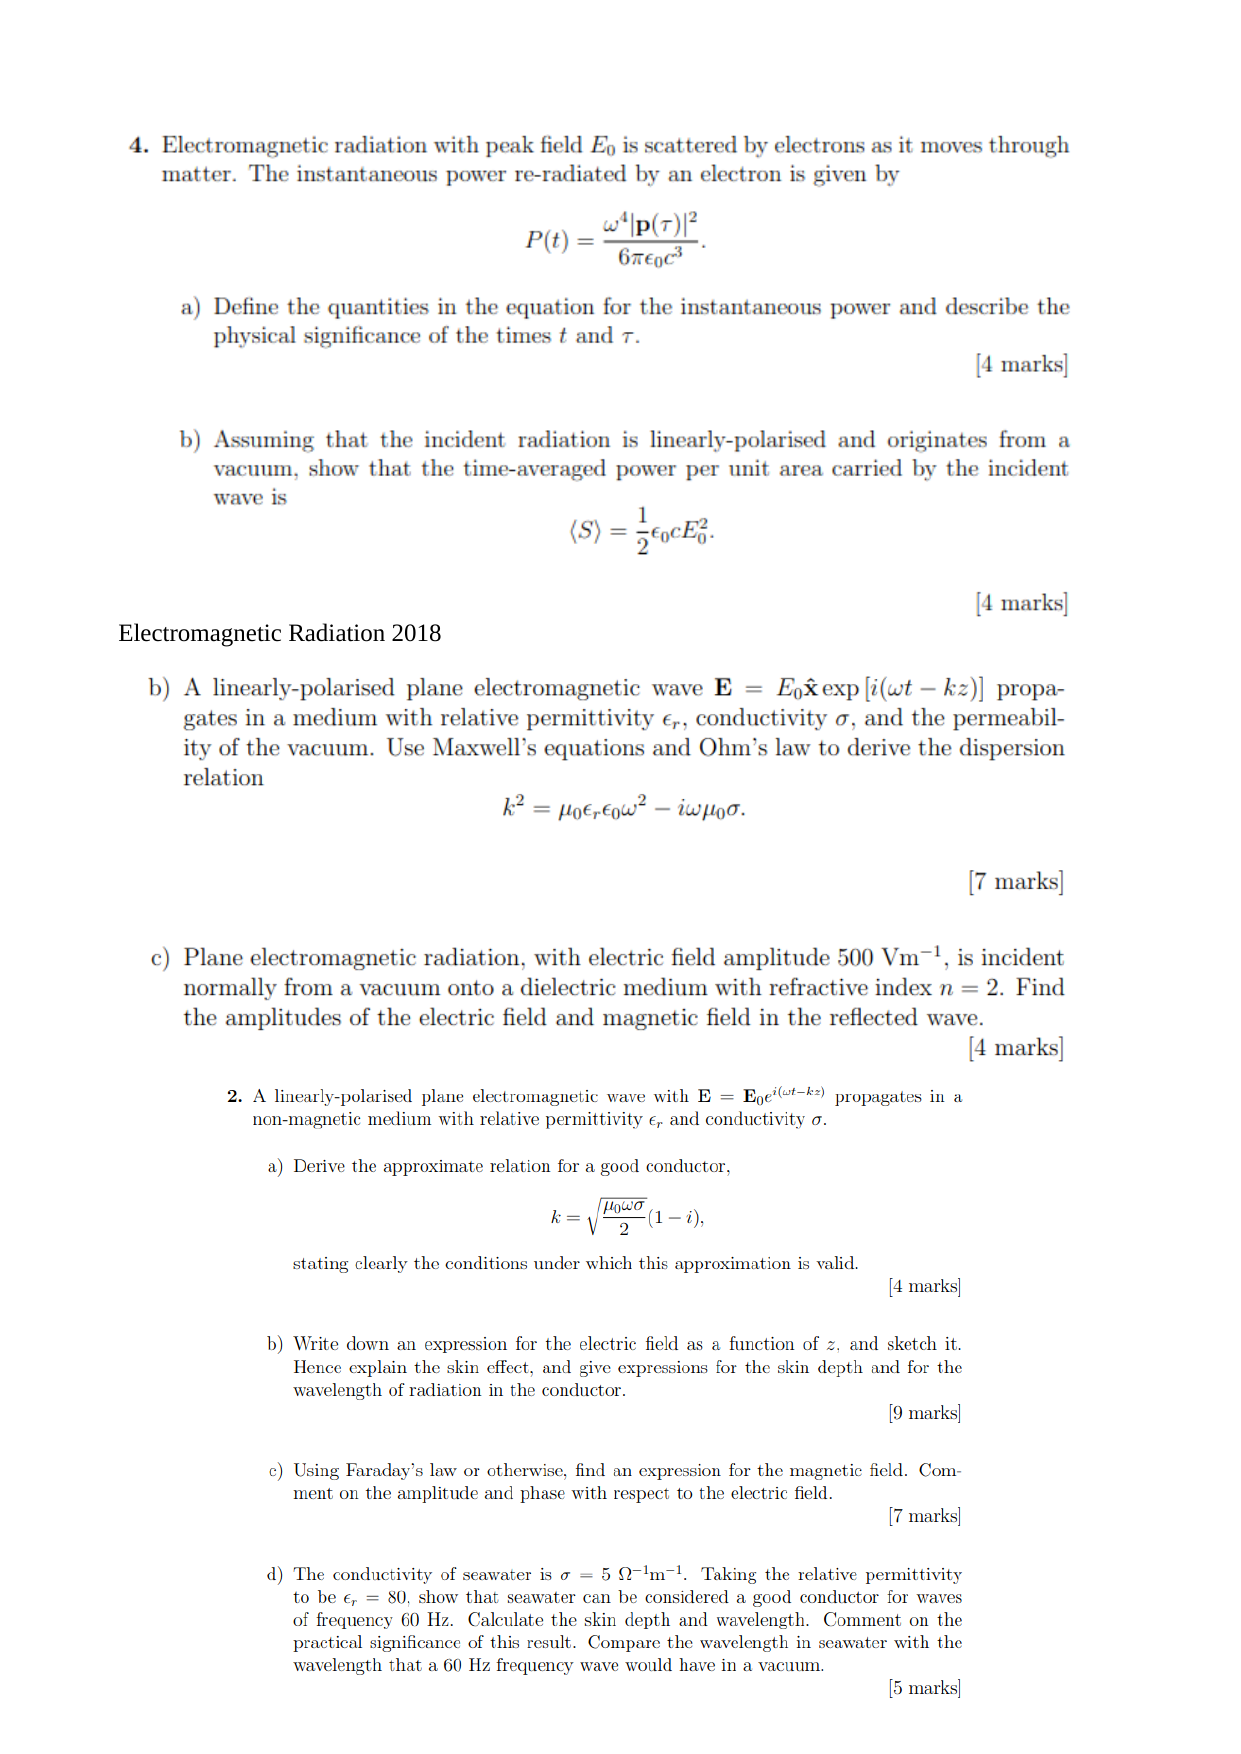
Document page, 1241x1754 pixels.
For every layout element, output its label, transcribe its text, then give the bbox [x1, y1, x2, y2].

text Electromagnetic Radiation 2018 [118, 618, 1122, 647]
picture [118, 118, 1123, 618]
picture [110, 658, 1115, 1712]
